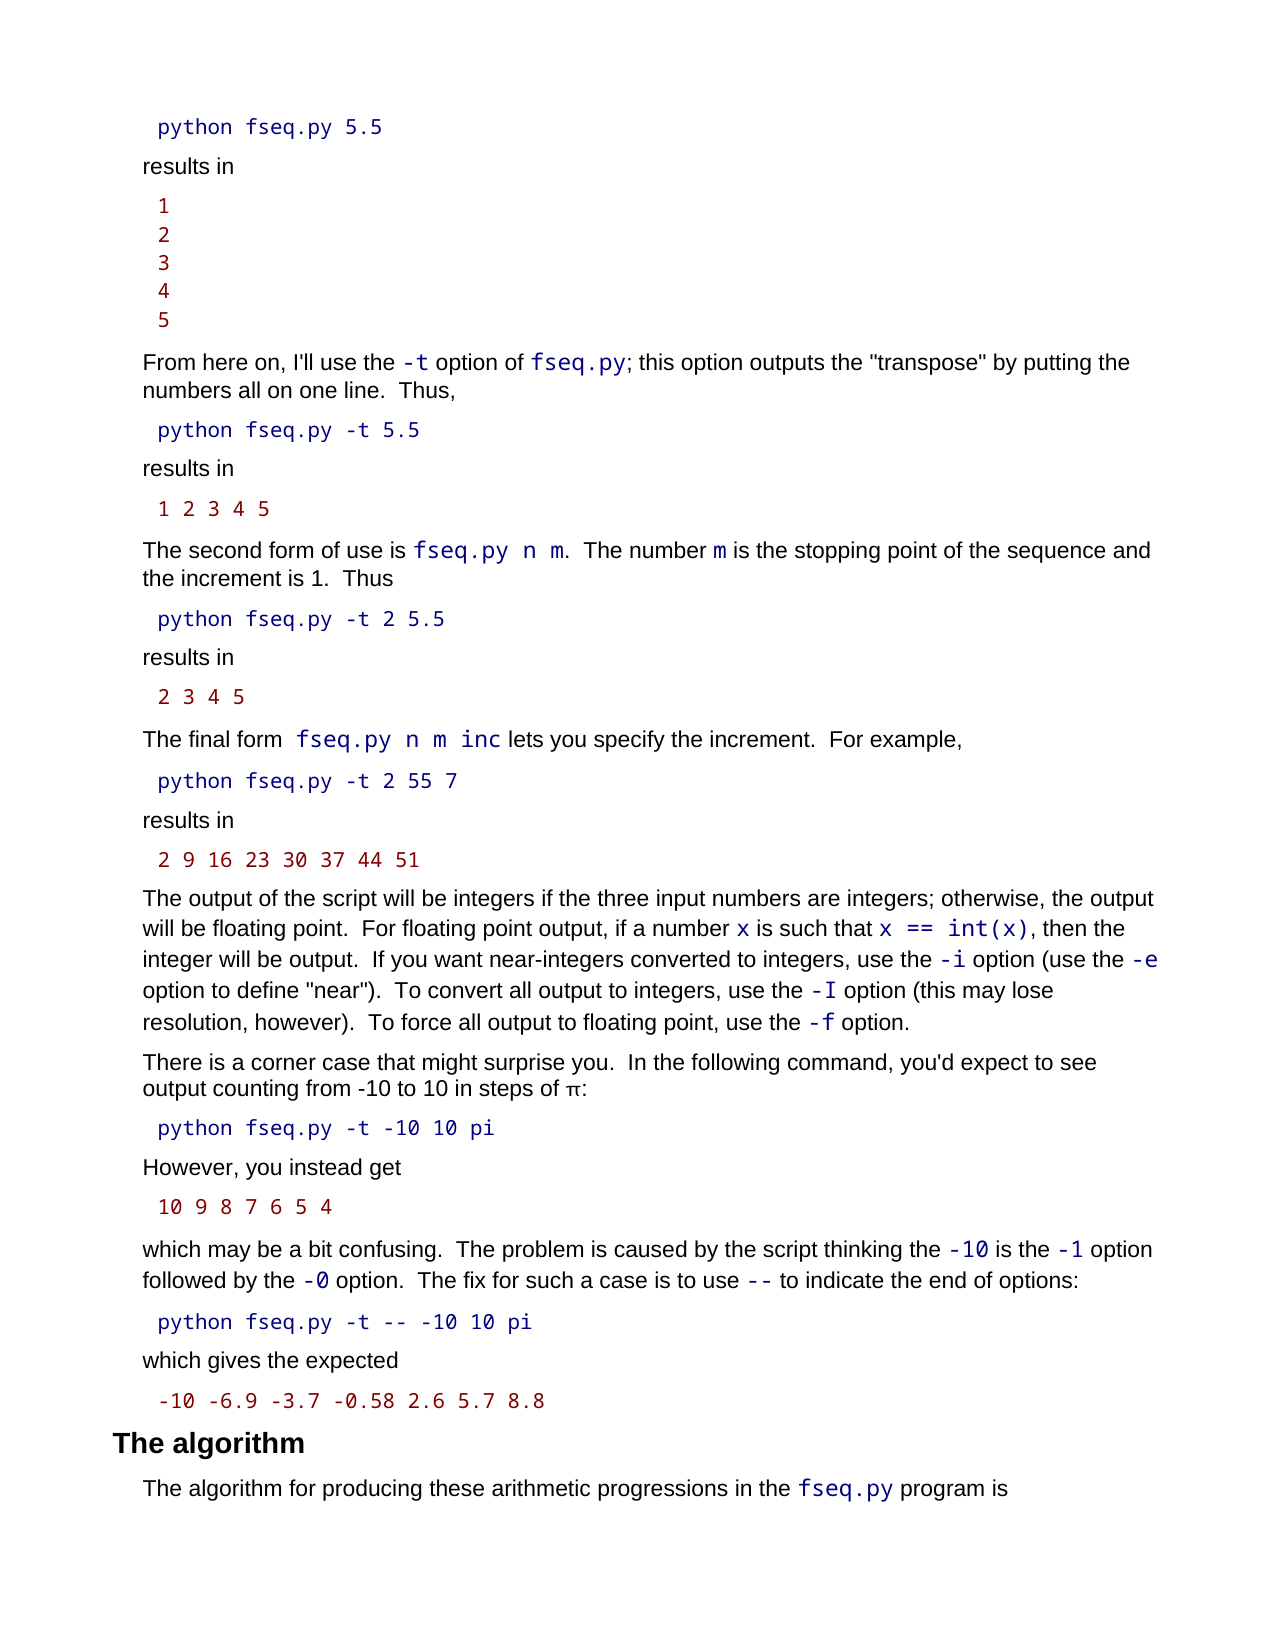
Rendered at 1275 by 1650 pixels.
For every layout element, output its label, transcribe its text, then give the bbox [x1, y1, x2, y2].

text 4 [157, 277, 1162, 305]
text The second form of use is fseq.py n m. The number m is the stopping point of the sequence and the increment is 1. Thus [142, 534, 1162, 592]
text results in [142, 153, 1162, 179]
text 10 9 8 7 6 5 4 [157, 1192, 1162, 1221]
text 5 [157, 305, 1162, 333]
text python fseq.py -t -- -10 10 pi [157, 1307, 1162, 1335]
text The output of the script will be integers if the three input numbers are integers; otherwise, the output will be floating point. For floating point output, if a number x is such that x == int(x), then the integer will be output. If you want near-integers converted to integers, use the -i option (use the -e option to define "near"). To convert all output to integers, use the -I option (this may lose resolution, however). To force all output to floating point, use the -f option. [142, 885, 1162, 1037]
text 3 [157, 248, 1162, 277]
text python fseq.py -t 2 55 7 [157, 766, 1162, 794]
text From here on, I'll use the -t option of fseq.py; this option outputs the "transpose" by putting the numbers all on one line. Thus, [142, 345, 1162, 403]
text However, you instead get [142, 1154, 1162, 1180]
text 2 [157, 220, 1162, 248]
text which gives the expected [142, 1347, 1162, 1374]
text python fseq.py 5.5 [157, 112, 1162, 141]
text results in [142, 455, 1162, 482]
text python fseq.py -t 5.5 [157, 415, 1162, 443]
text 1 2 3 4 5 [157, 494, 1162, 522]
text 2 3 4 5 [157, 682, 1162, 711]
text -10 -6.9 -3.7 -0.58 2.6 5.7 8.8 [157, 1386, 1162, 1414]
text which may be a bit confusing. The problem is caused by the script thinking the -10 is the -1 option followed by the -0 option. The fix for such a case is to use -- to indicate the end of options: [142, 1232, 1162, 1295]
text There is a corner case that might surprise you. In the following command, you'd expect to see output counting from -10 to 10 in steps of : [142, 1049, 1162, 1101]
text The final form fseq.py n m inc lets you specify the increment. For example, [142, 723, 1162, 754]
text 1 [157, 191, 1162, 220]
text results in [142, 807, 1162, 833]
text python fseq.py -t -10 10 pi [157, 1113, 1162, 1142]
text 2 9 16 23 30 37 44 51 [157, 845, 1162, 873]
text results in [142, 644, 1162, 671]
subtitle The algorithm [112, 1426, 1162, 1460]
text python fseq.py -t 2 5.5 [157, 604, 1162, 632]
text The algorithm for producing these arithmetic progressions in the fseq.py program is [142, 1472, 1162, 1503]
